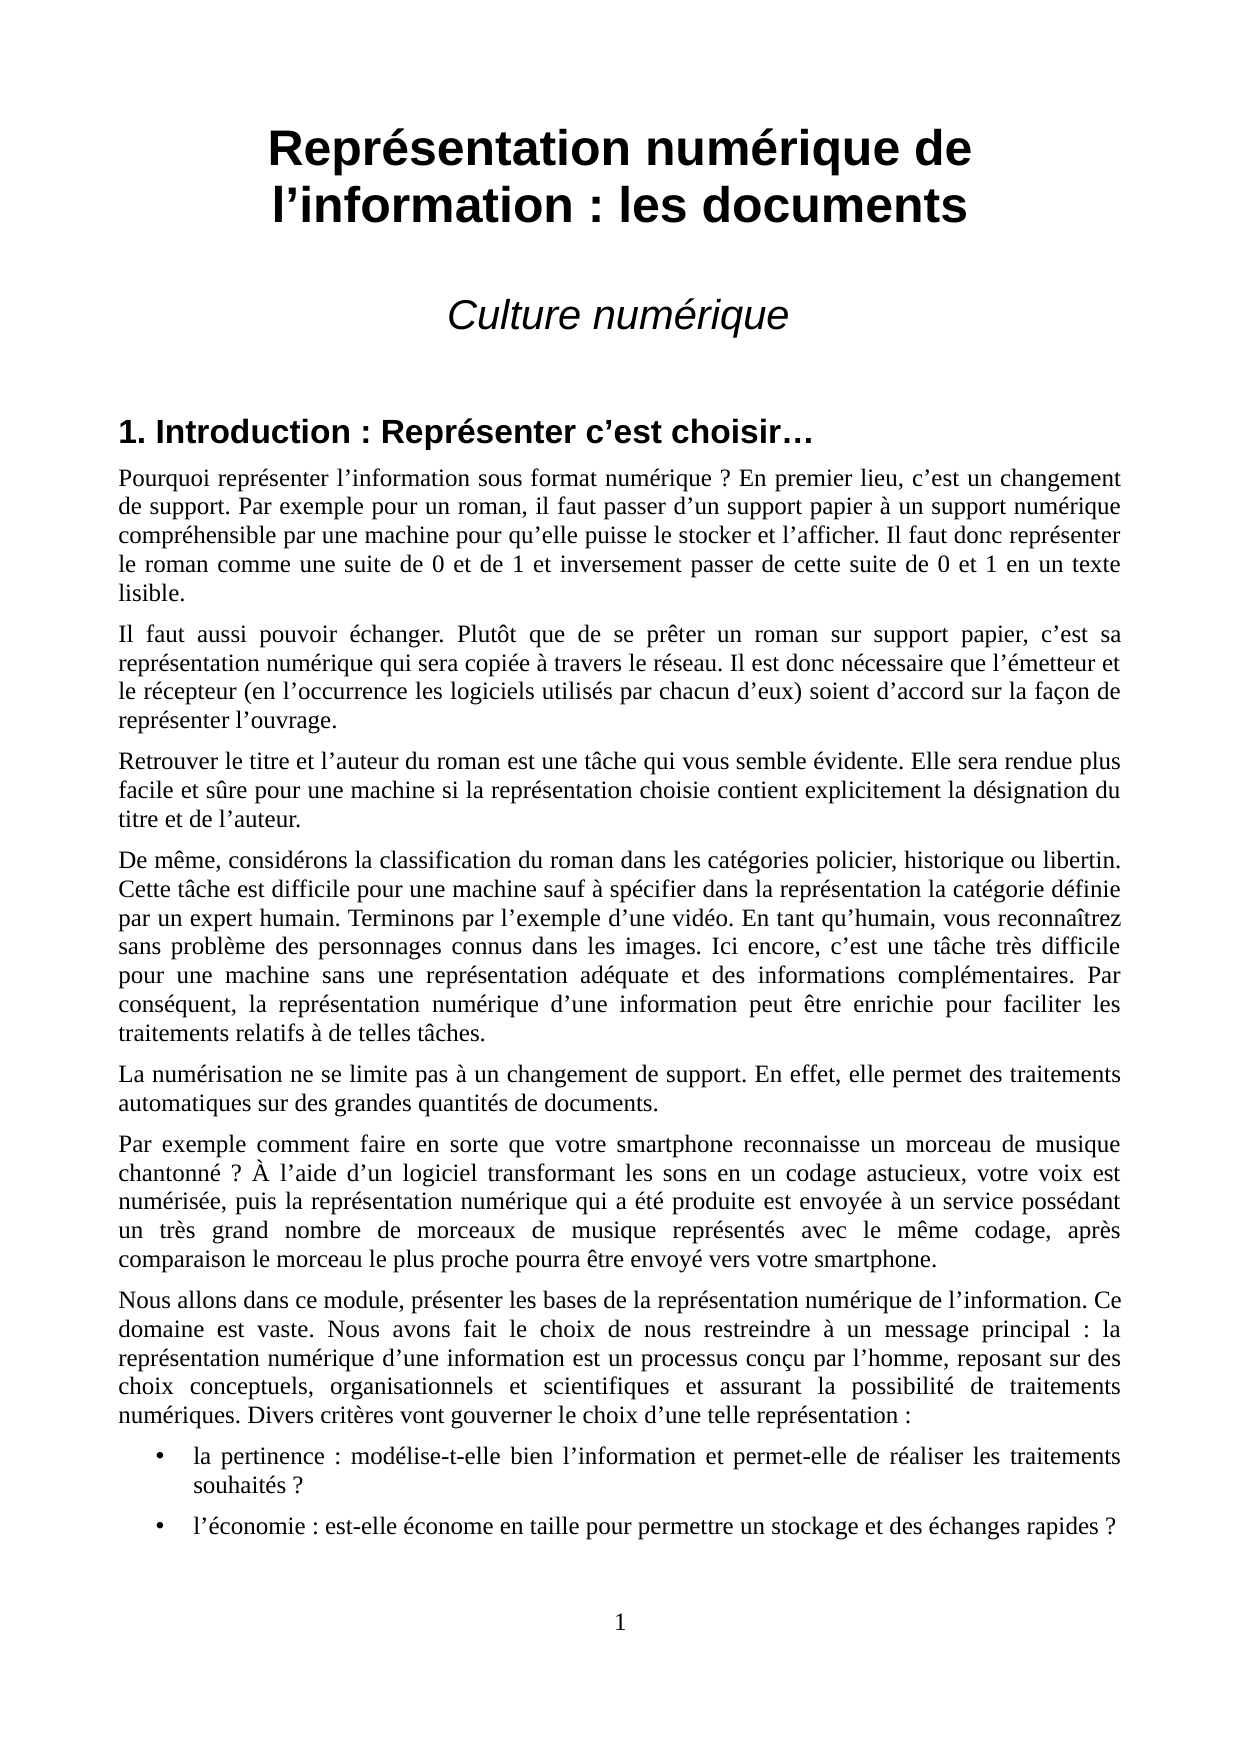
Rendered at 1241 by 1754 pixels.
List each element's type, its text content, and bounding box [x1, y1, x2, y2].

text Retrouver le titre et l’auteur du roman est une tâche qui vous semble évidente. Elle sera rendue plus facile et sûre pour une machine si la représentation choisie contient explicitement la désignation du titre et de l’auteur. [118, 746, 1122, 833]
text Par exemple comment faire en sorte que votre smartphone reconnaisse un morceau de musique chantonné ? À l’aide d’un logiciel transformant les sons en un codage astucieux, votre voix est numérisée, puis la représentation numérique qui a été produite est envoyée à un service possédant un très grand nombre de morceaux de musique représentés avec le même codage, après comparaison le morceau le plus proche pourra être envoyé vers votre smartphone. [118, 1129, 1122, 1273]
title Représentation numérique de l’information : les documents [118, 118, 1122, 233]
list la pertinence : modélise-t-elle bien l’information et permet-elle de réaliser les traitements souhaités ? [156, 1441, 1122, 1499]
text Nous allons dans ce module, présenter les bases de la représentation numérique de l’information. Ce domaine est vaste. Nous avons fait le choix de nous restreindre à un message principal : la représentation numérique d’une information est un processus conçu par l’homme, reposant sur des choix conceptuels, organisationnels et scientifiques et assurant la possibilité de traitements numériques. Divers critères vont gouverner le choix d’une telle représentation : [118, 1285, 1122, 1429]
list l’économie : est-elle économe en taille pour permettre un stockage et des échanges rapides ? [156, 1511, 1122, 1540]
text De même, considérons la classification du roman dans les catégories policier, historique ou libertin. Cette tâche est difficile pour une machine sauf à spécifier dans la représentation la catégorie définie par un expert humain. Terminons par l’exemple d’une vidéo. En tant qu’humain, vous reconnaîtrez sans problème des personnages connus dans les images. Ici encore, c’est une tâche très difficile pour une machine sans une représentation adéquate et des informations complémentaires. Par conséquent, la représentation numérique d’une information peut être enrichie pour faciliter les traitements relatifs à de telles tâches. [118, 845, 1122, 1046]
text La numérisation ne se limite pas à un changement de support. En effet, elle permet des traitements automatiques sur des grandes quantités de documents. [118, 1059, 1122, 1116]
text Pourquoi représenter l’information sous format numérique ? En premier lieu, c’est un changement de support. Par exemple pour un roman, il faut passer d’un support papier à un support numérique compréhensible par une machine pour qu’elle puisse le stocker et l’afficher. Il faut donc représenter le roman comme une suite de 0 et de 1 et inversement passer de cette suite de 0 et 1 en un texte lisible. [118, 463, 1122, 606]
subtitle Culture numérique [118, 291, 1122, 338]
subtitle Introduction : Représenter c’est choisir… [118, 411, 1122, 450]
text Il faut aussi pouvoir échanger. Plutôt que de se prêter un roman sur support papier, c’est sa représentation numérique qui sera copiée à travers le réseau. Il est donc nécessaire que l’émetteur et le récepteur (en l’occurrence les logiciels utilisés par chacun d’eux) soient d’accord sur la façon de représenter l’ouvrage. [118, 619, 1122, 734]
